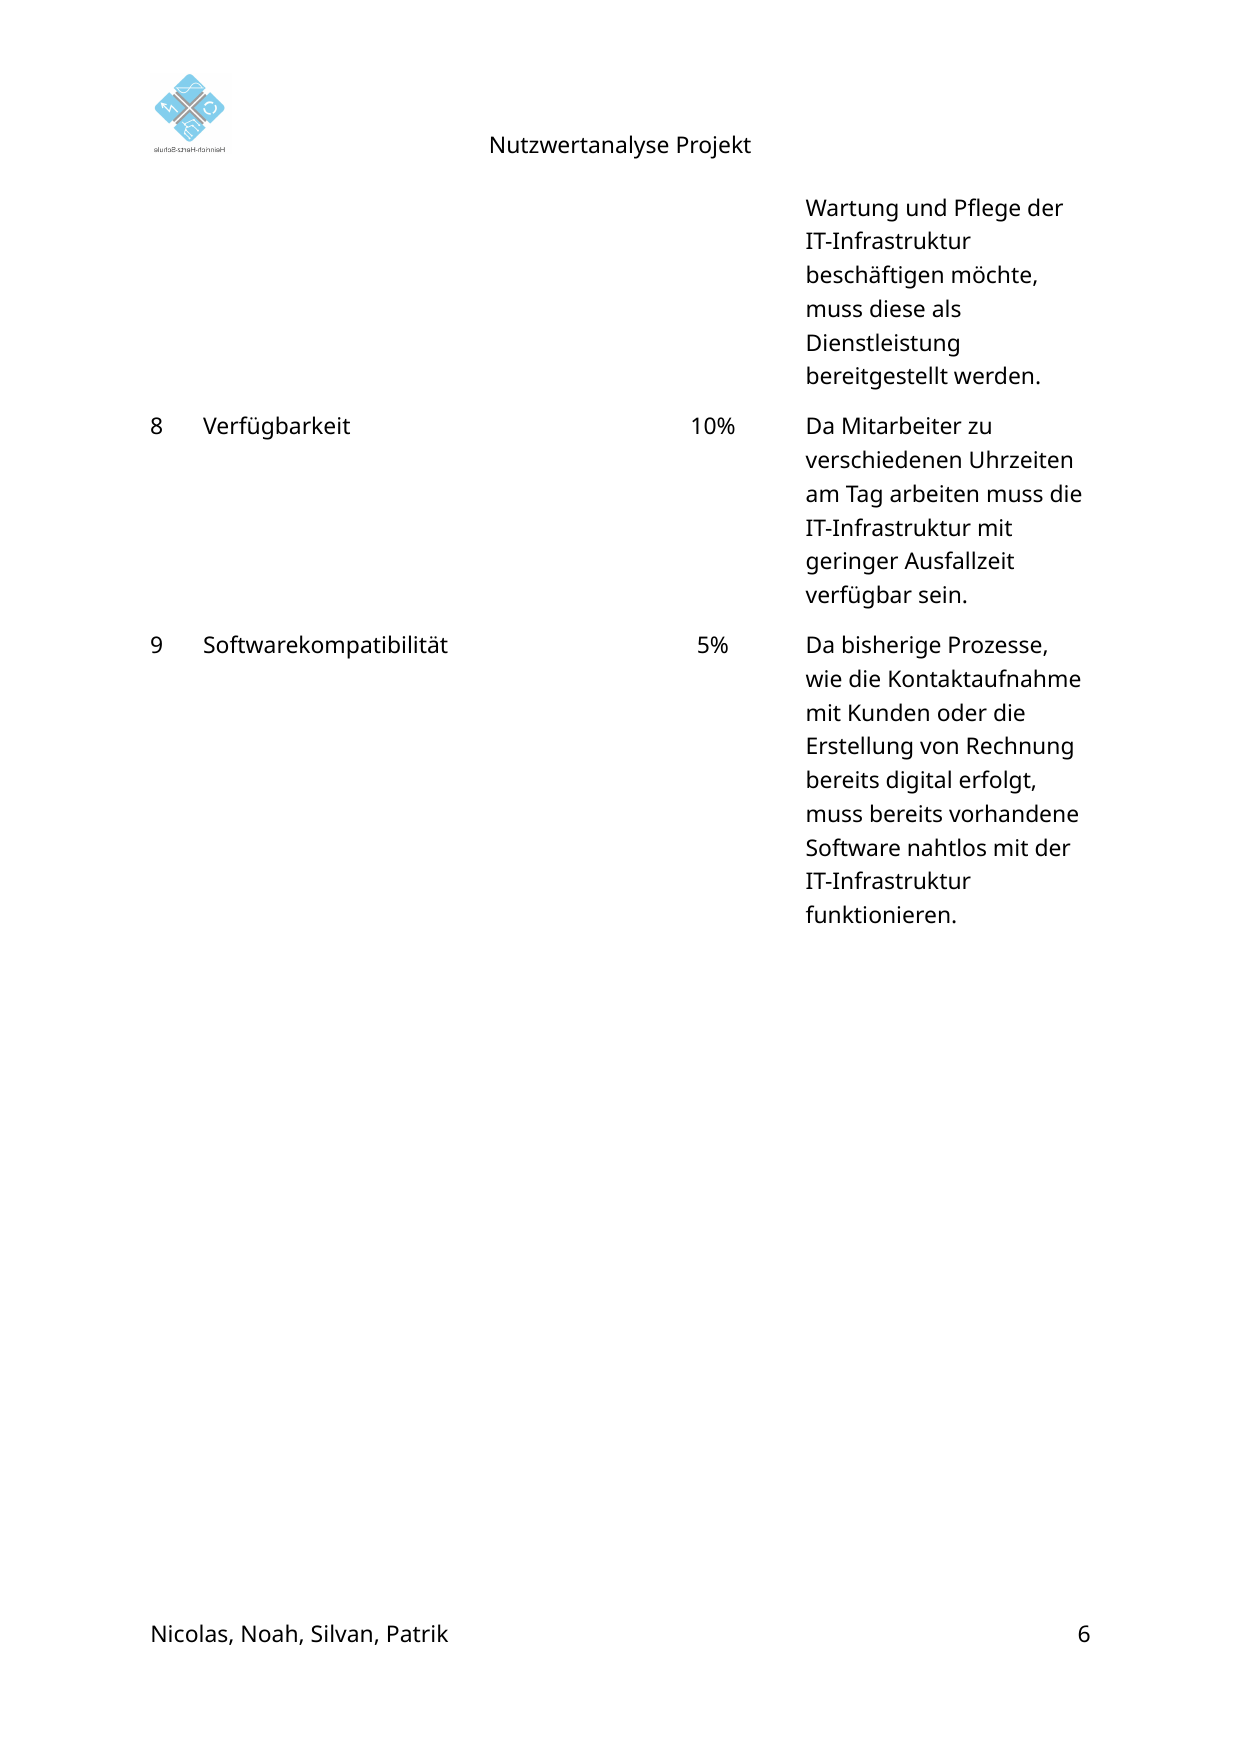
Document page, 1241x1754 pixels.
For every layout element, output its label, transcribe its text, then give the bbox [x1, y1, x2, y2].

table_cell Softwarekompatibilität [203, 629, 620, 949]
table_cell 5% [620, 629, 805, 949]
table_cell Da bisherige Prozesse, wie die Kontaktaufnahme mit Kunden oder die Erstellung von Rechnung bereits digital erfolgt, muss bereits vorhandene Software nahtlos mit der IT-Infrastruktur funktionieren. [805, 629, 1090, 949]
table_cell [203, 191, 620, 410]
picture [150, 73, 233, 154]
table_cell 9 [150, 629, 203, 949]
table_cell [150, 191, 203, 410]
table_cell 8 [150, 410, 203, 629]
table_cell Verfügbarkeit [203, 410, 620, 629]
table_cell Da Mitarbeiter zu verschiedenen Uhrzeiten am Tag arbeiten muss die IT-Infrastruktur mit geringer Ausfallzeit verfügbar sein. [805, 410, 1090, 629]
table_cell [620, 191, 805, 410]
table_cell 10% [620, 410, 805, 629]
table_cell Wartung und Pflege der IT-Infrastruktur beschäftigen möchte, muss diese als Dienstleistung bereitgestellt werden. [805, 191, 1090, 410]
